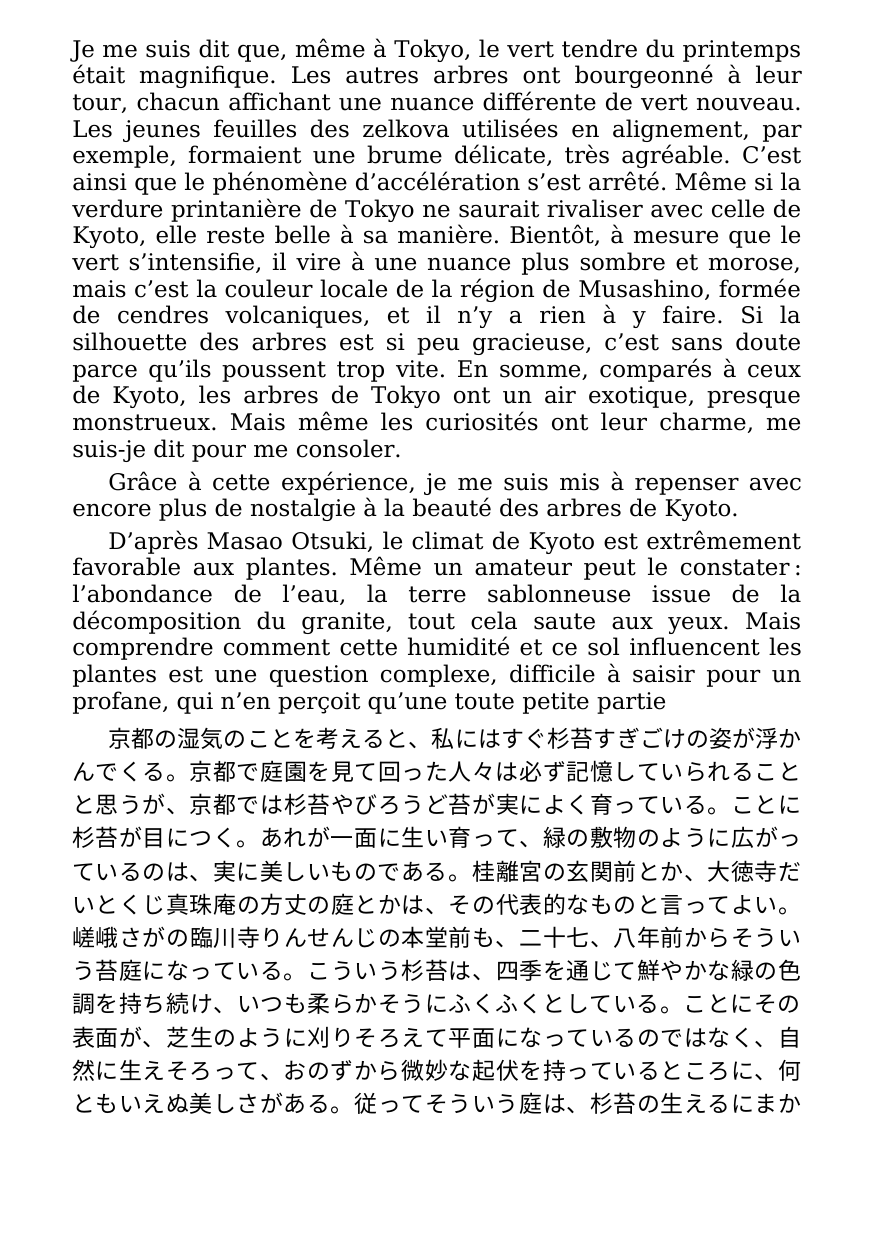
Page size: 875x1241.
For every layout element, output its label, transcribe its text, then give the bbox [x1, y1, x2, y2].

text Grâce à cette expérience, je me suis mis à repenser avec encore plus de nostalgie à la beauté des arbres de Kyoto. [72, 469, 802, 522]
text D’après Masao Otsuki, le climat de Kyoto est extrêmement favorable aux plantes. Même un amateur peut le constater : l’abondance de l’eau, la terre sablonneuse issue de la décomposition du granite, tout cela saute aux yeux. Mais comprendre comment cette humidité et ce sol influencent les plantes est une question complexe, difficile à saisir pour un profane, qui n’en perçoit qu’une toute petite partie [72, 528, 802, 714]
text Je me suis dit que, même à Tokyo, le vert tendre du printemps était magnifique. Les autres arbres ont bourgeonné à leur tour, chacun affichant une nuance différente de vert nouveau. Les jeunes feuilles des zelkova utilisées en alignement, par exemple, formaient une brume délicate, très agréable. C’est ainsi que le phénomène d’accélération s’est arrêté. Même si la verdure printanière de Tokyo ne saurait rivaliser avec celle de Kyoto, elle reste belle à sa manière. Bientôt, à mesure que le vert s’intensifie, il vire à une nuance plus sombre et morose, mais c’est la couleur locale de la région de Musashino, formée de cendres volcaniques, et il n’y a rien à y faire. Si la silhouette des arbres est si peu gracieuse, c’est sans doute parce qu’ils poussent trop vite. En somme, comparés à ceux de Kyoto, les arbres de Tokyo ont un air exotique, presque monstrueux. Mais même les curiosités ont leur charme, me suis-je dit pour me consoler. [72, 36, 802, 463]
text 京都の湿気のことを考えると、私にはすぐ杉苔すぎごけの姿が浮かんでくる。京都で庭園を見て回った人々は必ず記憶していられることと思うが、京都では杉苔やびろうど苔が実によく育っている。ことに杉苔が目につく。あれが一面に生い育って、緑の敷物のように広がっているのは、実に美しいものである。桂離宮の玄関前とか、大徳寺だいとくじ真珠庵の方丈の庭とかは、その代表的なものと言ってよい。嵯峨さがの臨川寺りんせんじの本堂前も、二十七、八年前からそういう苔庭になっている。こういう杉苔は、四季を通じて鮮やかな緑の色調を持ち続け、いつも柔らかそうにふくふくとしている。ことにその表面が、芝生のように刈りそろえて平面になっているのではなく、自然に生えそろって、おのずから微妙な起伏を持っているところに、何ともいえぬ美しさがある。従ってそういう庭は、杉苔の生えるにまか [72, 721, 802, 1119]
